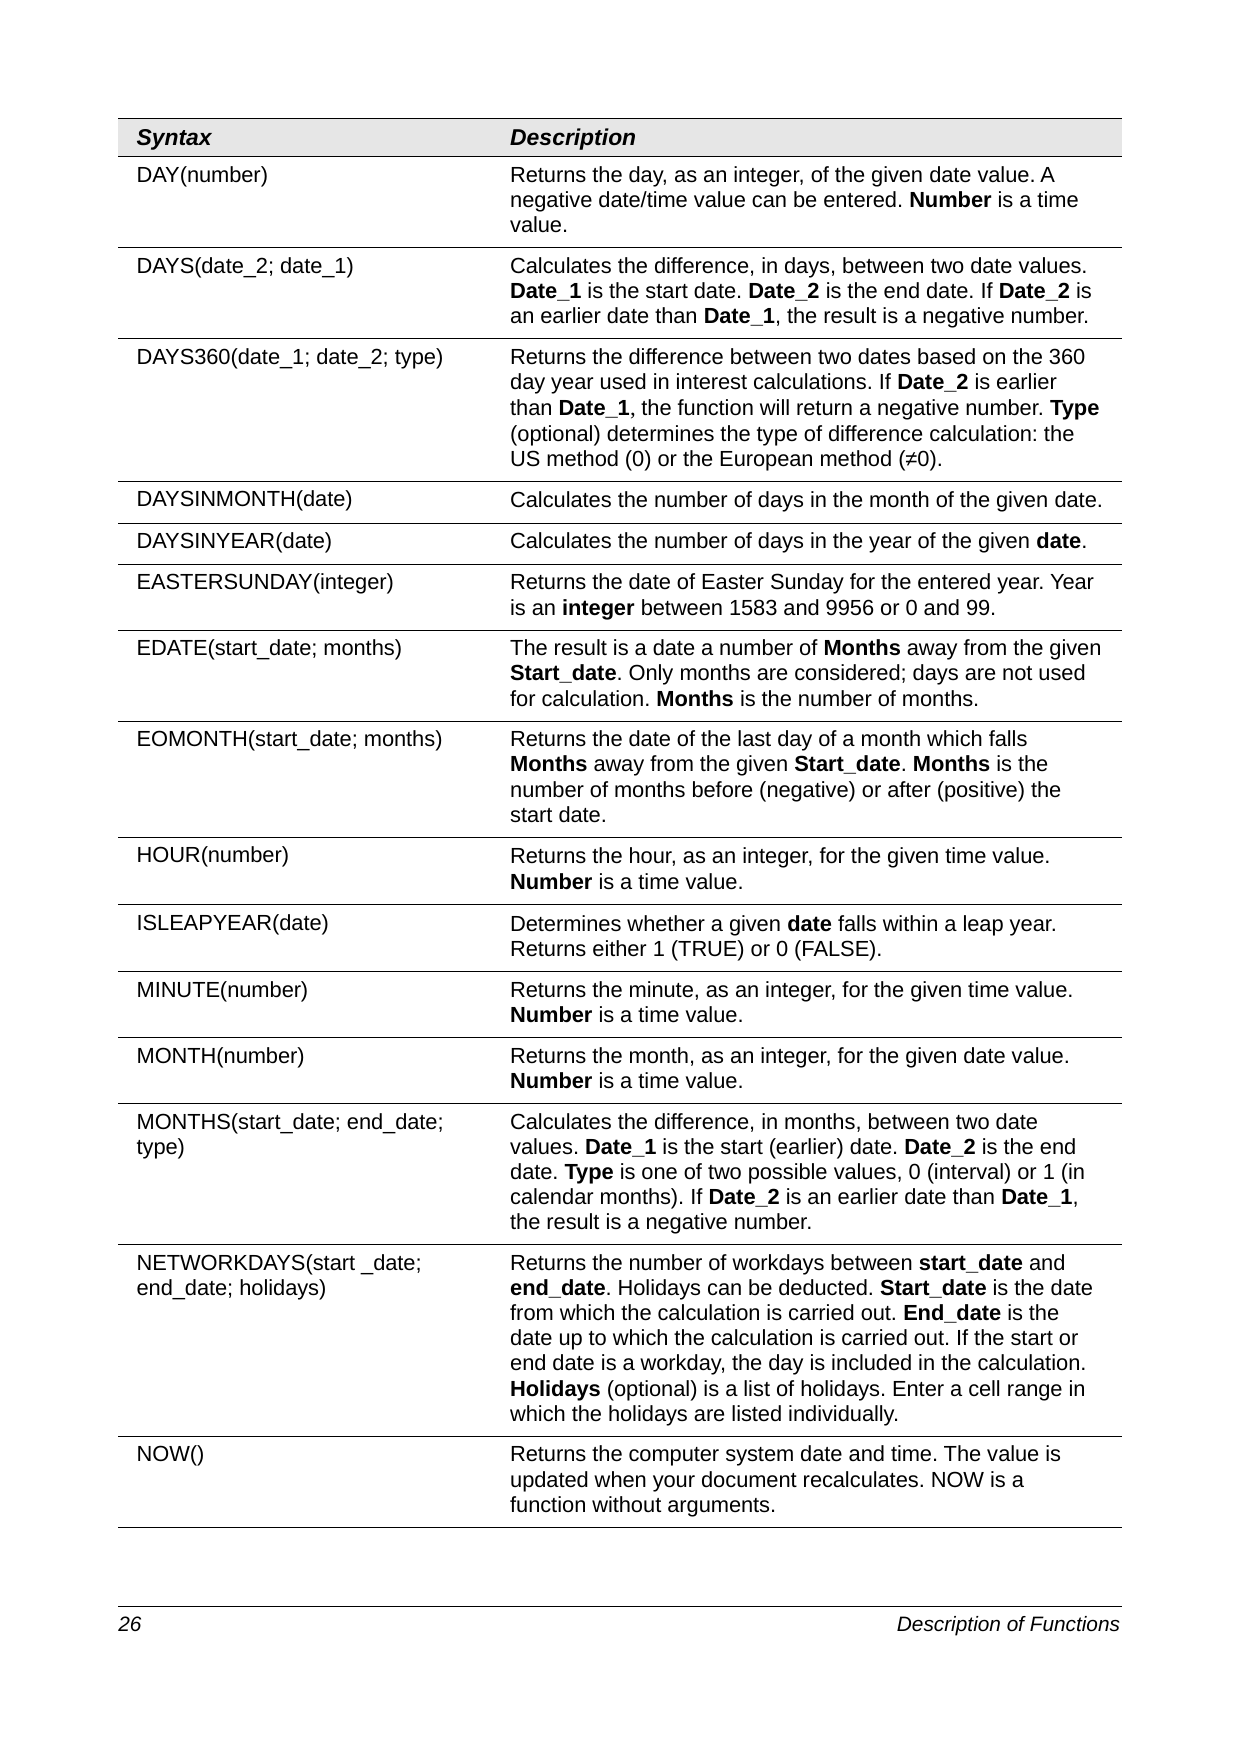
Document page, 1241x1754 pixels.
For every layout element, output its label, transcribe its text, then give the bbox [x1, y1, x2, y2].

table_cell Returns the number of workdays between start_date and end_date. Holidays can be deducted. Start_date is the date from which the calculation is carried out. End_date is the date up to which the calculation is carried out. If the start or end date is a workday, the day is included in the calculation. Holidays (optional) is a list of holidays. Enter a cell range in which the holidays are listed individually. [492, 1245, 1122, 1436]
table_cell The result is a date a number of Months away from the given Start_date. Only months are considered; days are not used for calculation. Months is the number of months. [492, 631, 1122, 721]
table_cell Calculates the number of days in the year of the given date. [492, 524, 1122, 563]
table_cell Calculates the difference, in days, between two date values. Date_1 is the start date. Date_2 is the end date. If Date_2 is an earlier date than Date_1, the result is a negative number. [492, 248, 1122, 338]
table_cell Returns the date of the last day of a month which falls Months away from the given Start_date. Months is the number of months before (negative) or after (positive) the start date. [492, 722, 1122, 837]
table_cell MONTHS(start_date; end_date; type) [118, 1104, 492, 1244]
table_cell EDATE(start_date; months) [118, 631, 492, 721]
table_cell DAYS(date_2; date_1) [118, 248, 492, 338]
table_cell Returns the minute, as an integer, for the given time value. Number is a time value. [492, 972, 1122, 1037]
table_cell NETWORKDAYS(start _date; end_date; holidays) [118, 1245, 492, 1436]
table_cell Returns the hour, as an integer, for the given time value. Number is a time value. [492, 838, 1122, 904]
table_cell NOW() [118, 1437, 492, 1527]
table_cell Returns the computer system date and time. The value is updated when your document recalculates. NOW is a function without arguments. [492, 1437, 1122, 1527]
table_cell Calculates the number of days in the month of the given date. [492, 482, 1122, 523]
table_cell DAYSINMONTH(date) [118, 482, 492, 523]
table_cell DAYS360(date_1; date_2; type) [118, 339, 492, 481]
table_cell Returns the difference between two dates based on the 360 day year used in interest calculations. If Date_2 is earlier than Date_1, the function will return a negative number. Type (optional) determines the type of difference calculation: the US method (0) or the European method (≠0). [492, 339, 1122, 481]
table_cell Returns the date of Easter Sunday for the entered year. Year is an integer between 1583 and 9956 or 0 and 99. [492, 565, 1122, 629]
table_cell EASTERSUNDAY(integer) [118, 565, 492, 629]
table_cell Determines whether a given date falls within a leap year. Returns either 1 (TRUE) or 0 (FALSE). [492, 905, 1122, 971]
table_cell DAYSINYEAR(date) [118, 524, 492, 563]
table_cell ISLEAPYEAR(date) [118, 905, 492, 971]
table_cell HOUR(number) [118, 838, 492, 904]
table_cell MINUTE(number) [118, 972, 492, 1037]
table_cell Calculates the difference, in months, between two date values. Date_1 is the start (earlier) date. Date_2 is the end date. Type is one of two possible values, 0 (interval) or 1 (in calendar months). If Date_2 is an earlier date than Date_1, the result is a negative number. [492, 1104, 1122, 1244]
table_cell Returns the month, as an integer, for the given date value. Number is a time value. [492, 1038, 1122, 1103]
table_header Description [492, 119, 1122, 156]
table_header Syntax [118, 119, 492, 156]
table_cell EOMONTH(start_date; months) [118, 722, 492, 837]
table_cell DAY(number) [118, 157, 492, 247]
table_cell Returns the day, as an integer, of the given date value. A negative date/time value can be entered. Number is a time value. [492, 157, 1122, 247]
table_cell MONTH(number) [118, 1038, 492, 1103]
